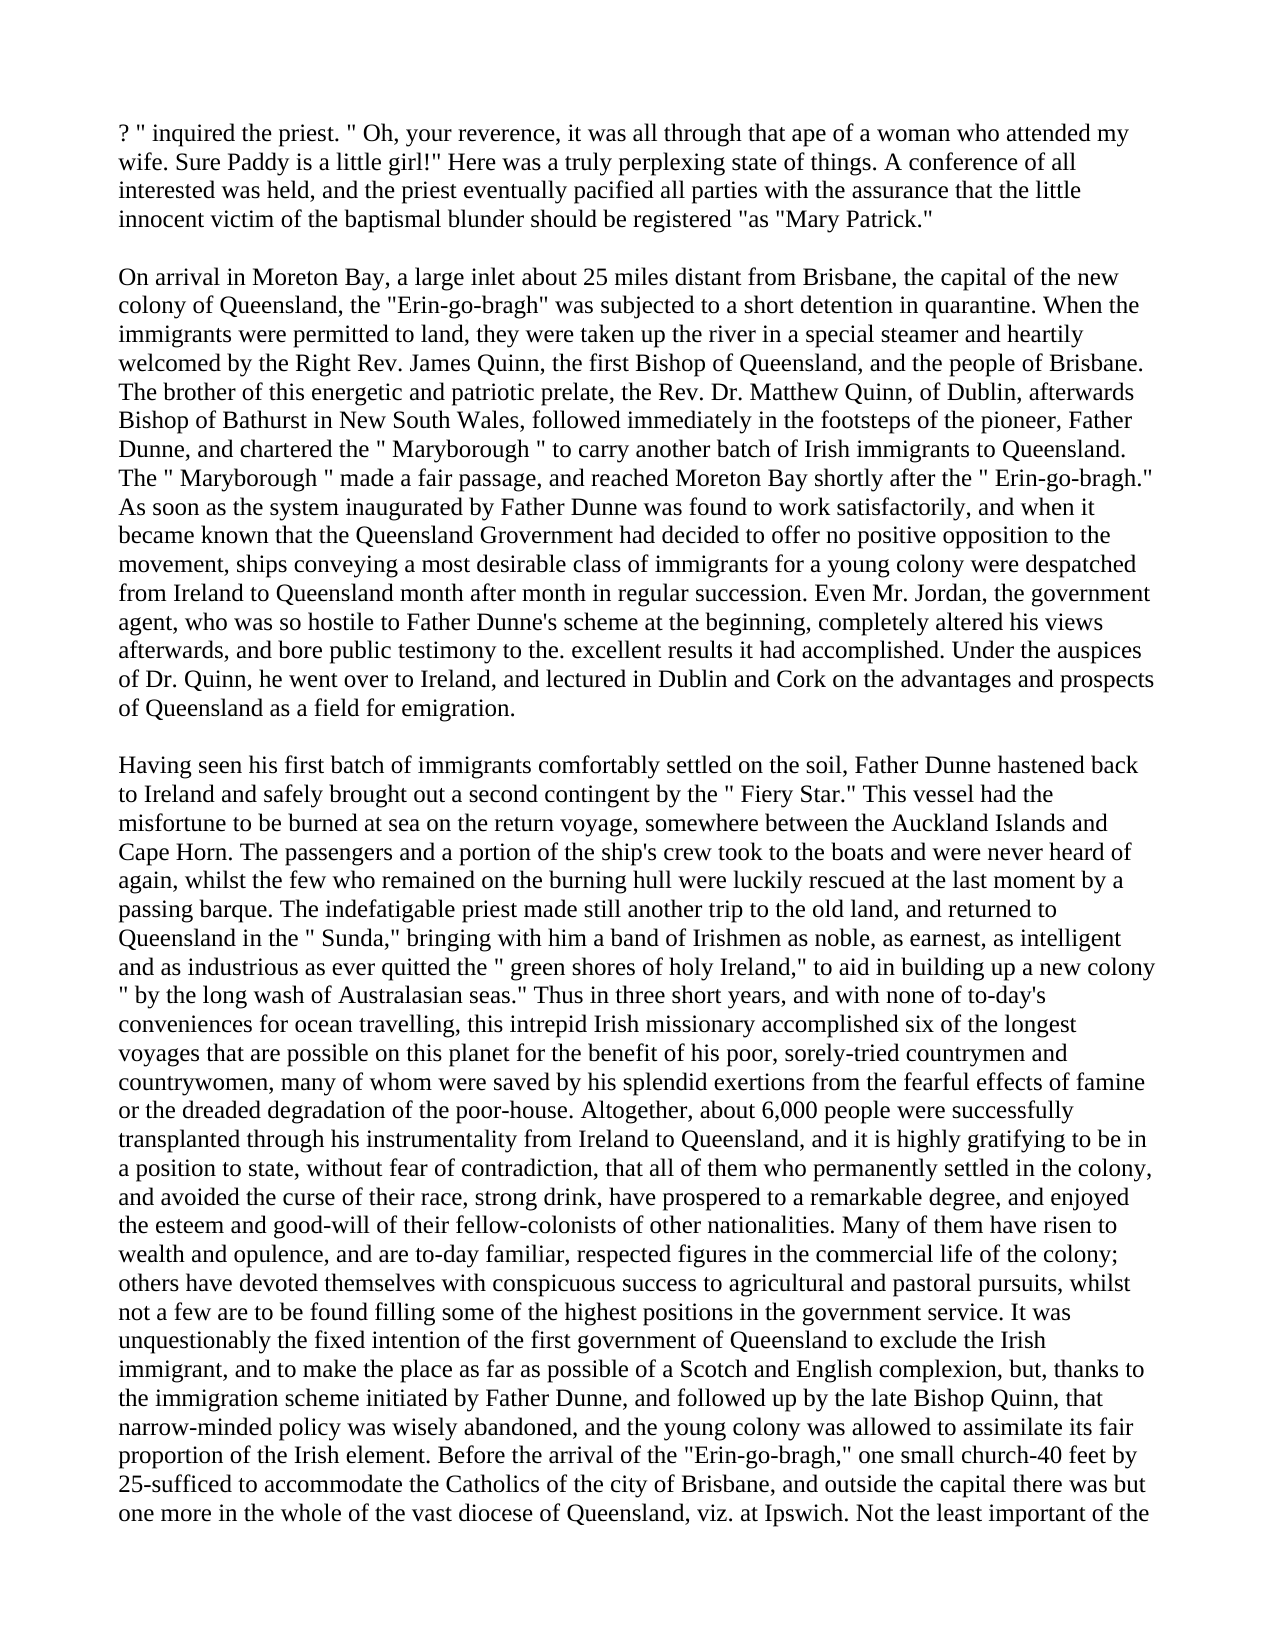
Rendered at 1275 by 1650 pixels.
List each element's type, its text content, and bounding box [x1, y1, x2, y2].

text Having seen his first batch of immigrants comfortably settled on the soil, Father Dunne hastened back to Ireland and safely brought out a second contingent by the " Fiery Star." This vessel had the misfortune to be burned at sea on the return voyage, somewhere between the Auckland Islands and Cape Horn. The passengers and a portion of the ship's crew took to the boats and were never heard of again, whilst the few who remained on the burning hull were luckily rescued at the last moment by a passing barque. The indefatigable priest made still another trip to the old land, and returned to Queensland in the " Sunda," bringing with him a band of Irishmen as noble, as earnest, as intelligent and as industrious as ever quitted the " green shores of holy Ireland," to aid in building up a new colony " by the long wash of Australasian seas." Thus in three short years, and with none of to-day's conveniences for ocean travelling, this intrepid Irish missionary accomplished six of the longest voyages that are possible on this planet for the benefit of his poor, sorely-tried countrymen and countrywomen, many of whom were saved by his splendid exertions from the fearful effects of famine or the dreaded degradation of the poor-house. Altogether, about 6,000 people were successfully transplanted through his instrumentality from Ireland to Queensland, and it is highly gratifying to be in a position to state, without fear of contradiction, that all of them who permanently settled in the colony, and avoided the curse of their race, strong drink, have prospered to a remarkable degree, and enjoyed the esteem and good-will of their fellow-colonists of other nationalities. Many of them have risen to wealth and opulence, and are to-day familiar, respected figures in the commercial life of the colony; others have devoted themselves with conspicuous success to agricultural and pastoral pursuits, whilst not a few are to be found filling some of the highest positions in the government service. It was unquestionably the fixed intention of the first government of Queensland to exclude the Irish immigrant, and to make the place as far as possible of a Scotch and English complexion, but, thanks to the immigration scheme initiated by Father Dunne, and followed up by the late Bishop Quinn, that narrow-minded policy was wisely abandoned, and the young colony was allowed to assimilate its fair proportion of the Irish element. Before the arrival of the "Erin-go-bragh," one small church-40 feet by 25-sufficed to accommodate the Catholics of the city of Brisbane, and outside the capital there was but one more in the whole of the vast diocese of Queensland, viz. at Ipswich. Not the least important of the [118, 751, 1157, 1527]
text ? " inquired the priest. " Oh, your reverence, it was all through that ape of a woman who attended my wife. Sure Paddy is a little girl!" Here was a truly perplexing state of things. A conference of all interested was held, and the priest eventually pacified all parties with the assurance that the little innocent victim of the baptismal blunder should be registered "as "Mary Patrick." [118, 118, 1157, 233]
text On arrival in Moreton Bay, a large inlet about 25 miles distant from Brisbane, the capital of the new colony of Queensland, the "Erin-go-bragh" was subjected to a short detention in quarantine. When the immigrants were permitted to land, they were taken up the river in a special steamer and heartily welcomed by the Right Rev. James Quinn, the first Bishop of Queensland, and the people of Brisbane. The brother of this energetic and patriotic prelate, the Rev. Dr. Matthew Quinn, of Dublin, afterwards Bishop of Bathurst in New South Wales, followed immediately in the footsteps of the pioneer, Father Dunne, and chartered the " Maryborough " to carry another batch of Irish immigrants to Queensland. The " Maryborough " made a fair passage, and reached Moreton Bay shortly after the " Erin-go-bragh." As soon as the system inaugurated by Father Dunne was found to work satisfactorily, and when it became known that the Queensland Grovernment had decided to offer no positive opposition to the movement, ships conveying a most desirable class of immigrants for a young colony were despatched from Ireland to Queensland month after month in regular succession. Even Mr. Jordan, the government agent, who was so hostile to Father Dunne's scheme at the beginning, completely altered his views afterwards, and bore public testimony to the. excellent results it had accomplished. Under the auspices of Dr. Quinn, he went over to Ireland, and lectured in Dublin and Cork on the advantages and prospects of Queensland as a field for emigration. [118, 262, 1157, 722]
